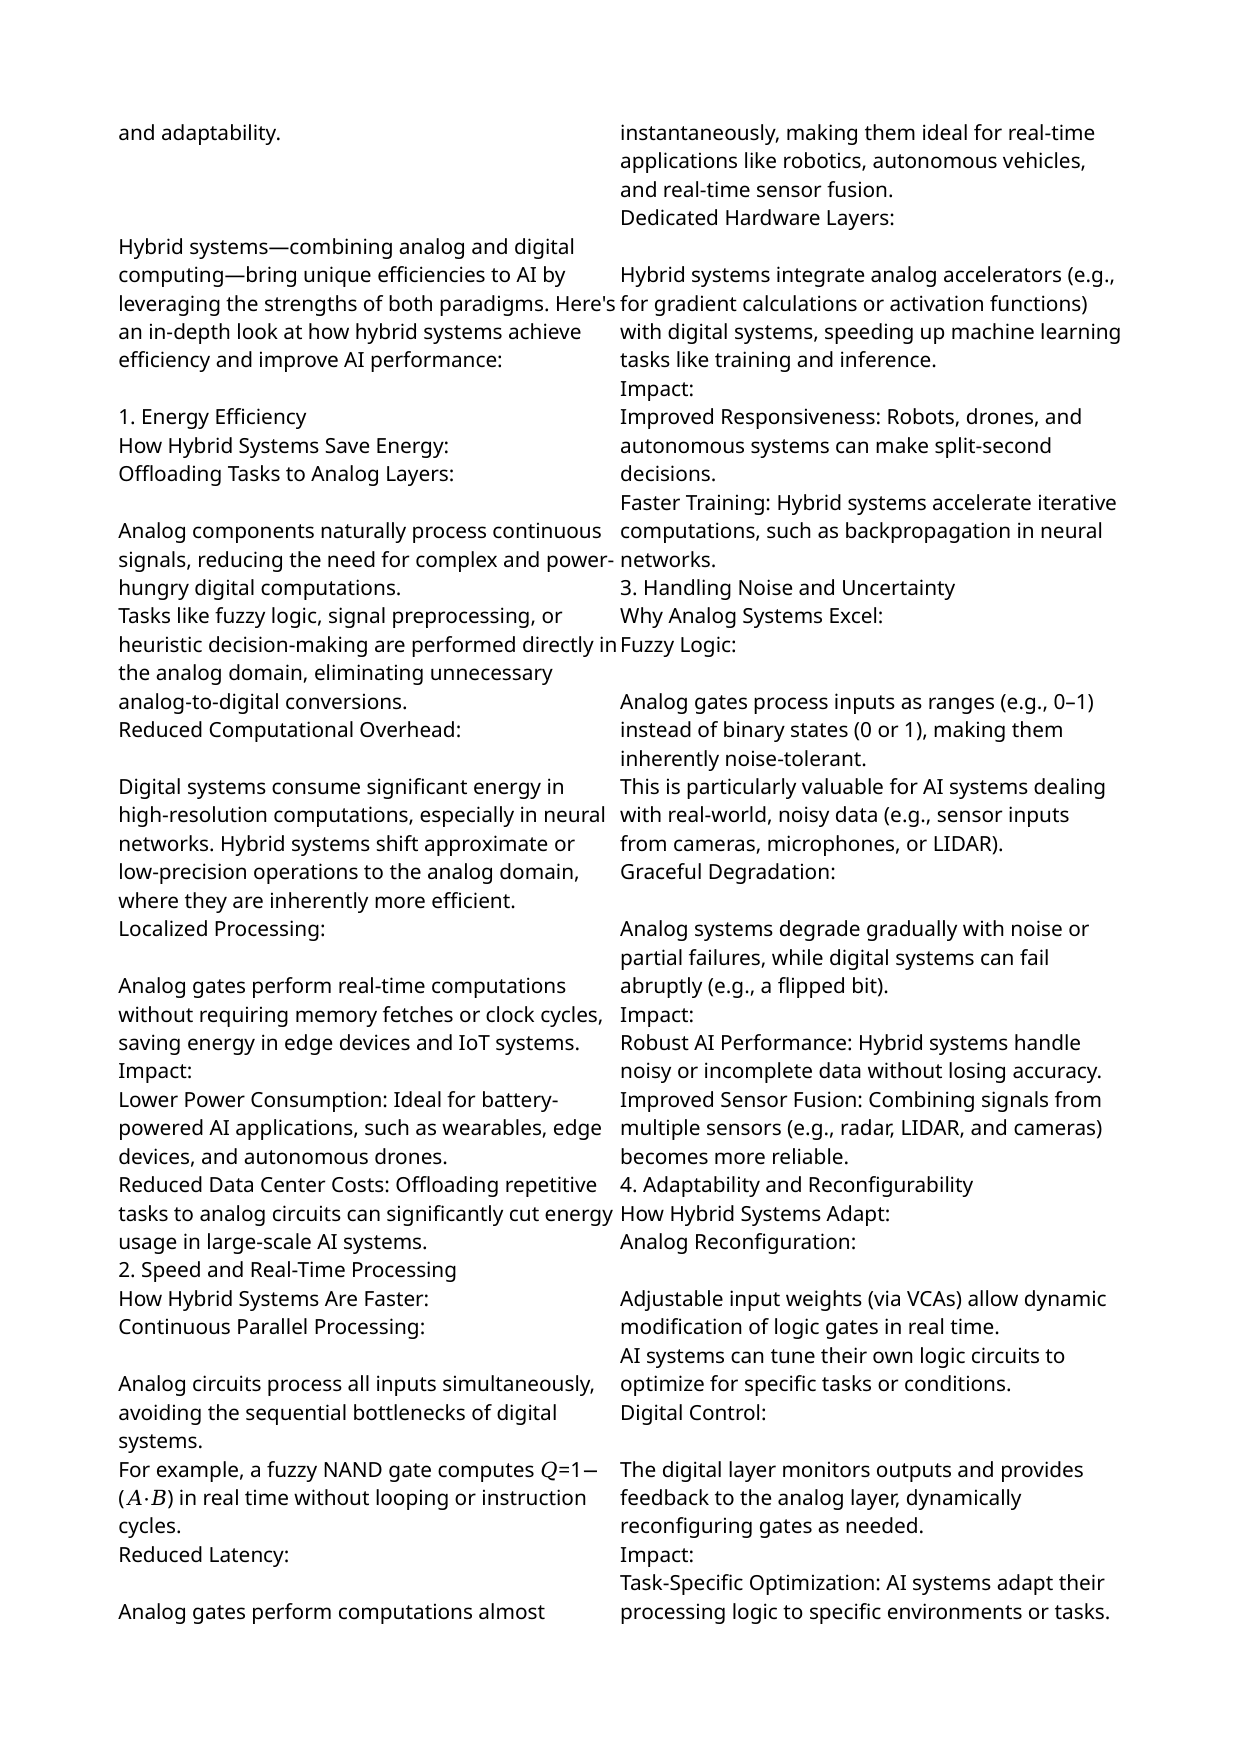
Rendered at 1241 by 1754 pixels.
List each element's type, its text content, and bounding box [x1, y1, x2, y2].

text Improved Responsiveness: Robots, drones, and autonomous systems can make split-second decisions. [620, 402, 1122, 488]
text Impact: [620, 1000, 1122, 1028]
text Reduced Data Center Costs: Offloading repetitive tasks to analog circuits can significantly cut energy usage in large-scale AI systems. [118, 1170, 620, 1256]
text Reduced Latency: [118, 1540, 620, 1568]
text Tasks like fuzzy logic, signal preprocessing, or heuristic decision-making are performed directly in the analog domain, eliminating unnecessary analog-to-digital conversions. [118, 602, 620, 715]
text 1. Energy Efficiency [118, 402, 620, 431]
text Hybrid systems integrate analog accelerators (e.g., for gradient calculations or activation functions) with digital systems, speeding up machine learning tasks like training and inference. [620, 260, 1122, 374]
text Analog Reconfiguration: [620, 1227, 1122, 1256]
text Digital systems consume significant energy in high-resolution computations, especially in neural networks. Hybrid systems shift approximate or low-precision operations to the analog domain, where they are inherently more efficient. [118, 772, 620, 914]
text Impact: [620, 1540, 1122, 1568]
text Digital Control: [620, 1398, 1122, 1426]
text AI systems can tune their own logic circuits to optimize for specific tasks or conditions. [620, 1341, 1122, 1398]
text This is particularly valuable for AI systems dealing with real-world, noisy data (e.g., sensor inputs from cameras, microphones, or LIDAR). [620, 772, 1122, 857]
text Improved Sensor Fusion: Combining signals from multiple sensors (e.g., radar, LIDAR, and cameras) becomes more reliable. [620, 1085, 1122, 1170]
text How Hybrid Systems Save Energy: [118, 431, 620, 459]
text Task-Specific Optimization: AI systems adapt their processing logic to specific environments or tasks. [620, 1568, 1122, 1625]
text Analog components naturally process continuous signals, reducing the need for complex and power-hungry digital computations. [118, 516, 620, 602]
text For example, a fuzzy NAND gate computes 𝑄=1−(𝐴⋅𝐵) in real time without looping or instruction cycles. [118, 1455, 620, 1540]
text Robust AI Performance: Hybrid systems handle noisy or incomplete data without losing accuracy. [620, 1028, 1122, 1085]
text 2. Speed and Real-Time Processing [118, 1256, 620, 1284]
text Analog systems degrade gradually with noise or partial failures, while digital systems can fail abruptly (e.g., a flipped bit). [620, 914, 1122, 1000]
text Fuzzy Logic: [620, 630, 1122, 658]
text Adjustable input weights (via VCAs) allow dynamic modification of logic gates in real time. [620, 1284, 1122, 1341]
text Continuous Parallel Processing: [118, 1312, 620, 1341]
text Offloading Tasks to Analog Layers: [118, 459, 620, 488]
text Impact: [118, 1057, 620, 1085]
text Hybrid systems—combining analog and digital computing—bring unique efficiencies to AI by leveraging the strengths of both paradigms. Here's an in-depth look at how hybrid systems achieve efficiency and improve AI performance: [118, 232, 620, 374]
text Graceful Degradation: [620, 857, 1122, 886]
text Analog circuits process all inputs simultaneously, avoiding the sequential bottlenecks of digital systems. [118, 1369, 620, 1455]
text How Hybrid Systems Are Faster: [118, 1284, 620, 1312]
text Faster Training: Hybrid systems accelerate iterative computations, such as backpropagation in neural networks. [620, 488, 1122, 573]
text Lower Power Consumption: Ideal for battery-powered AI applications, such as wearables, edge devices, and autonomous drones. [118, 1085, 620, 1170]
text The digital layer monitors outputs and provides feedback to the analog layer, dynamically reconfiguring gates as needed. [620, 1455, 1122, 1540]
text Reduced Computational Overhead: [118, 715, 620, 744]
text Analog gates perform computations almost [118, 1597, 620, 1625]
text 3. Handling Noise and Uncertainty [620, 573, 1122, 602]
text Analog gates perform real-time computations without requiring memory fetches or clock cycles, saving energy in edge devices and IoT systems. [118, 971, 620, 1057]
text Dedicated Hardware Layers: [620, 203, 1122, 232]
text Localized Processing: [118, 914, 620, 943]
text Impact: [620, 374, 1122, 402]
text Why Analog Systems Excel: [620, 602, 1122, 630]
text 4. Adaptability and Reconfigurability [620, 1170, 1122, 1199]
text instantaneously, making them ideal for real-time applications like robotics, autonomous vehicles, and real-time sensor fusion. [620, 118, 1122, 203]
text How Hybrid Systems Adapt: [620, 1199, 1122, 1227]
text Analog gates process inputs as ranges (e.g., 0–1) instead of binary states (0 or 1), making them inherently noise-tolerant. [620, 687, 1122, 772]
text and adaptability. [118, 118, 620, 147]
